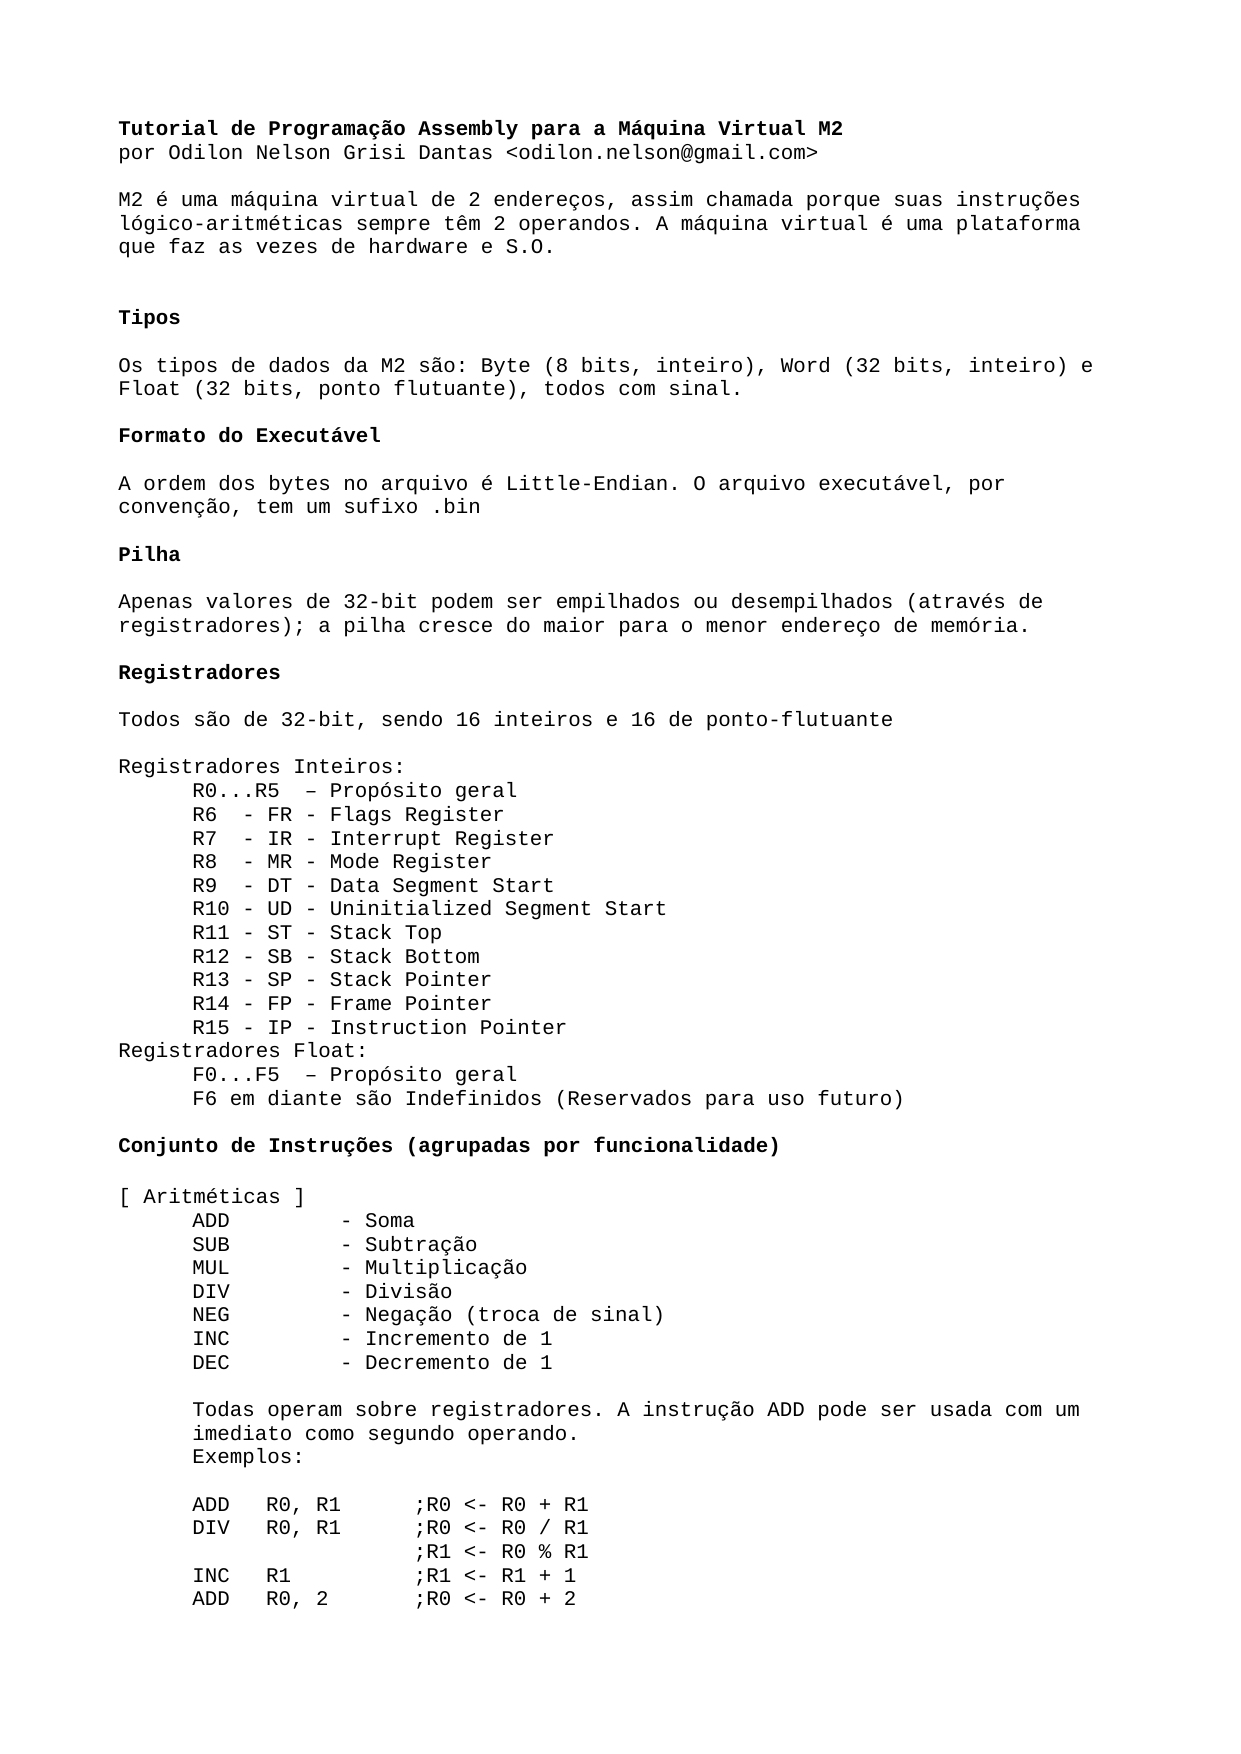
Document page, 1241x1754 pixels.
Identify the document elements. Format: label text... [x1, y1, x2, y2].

text R6 - FR - Flags Register [118, 804, 1122, 827]
text R10 - UD - Uninitialized Segment Start [118, 898, 1122, 922]
text Exemplos: [118, 1446, 1122, 1470]
text R7 - IR - Interrupt Register [118, 827, 1122, 851]
text R0...R5 – Propósito geral [118, 780, 1122, 804]
text ;R1 <- R0 % R1 [118, 1541, 1122, 1564]
text ADD R0, R1 ;R0 <- R0 + R1 [118, 1494, 1122, 1517]
text Tutorial de Programação Assembly para a Máquina Virtual M2 [118, 118, 1122, 142]
text R13 - SP - Stack Pointer [118, 969, 1122, 993]
text R8 - MR - Mode Register [118, 851, 1122, 875]
text Todas operam sobre registradores. A instrução ADD pode ser usada com um imediato como segundo operando. [118, 1399, 1122, 1446]
text MUL - Multiplicação [118, 1257, 1122, 1281]
text por Odilon Nelson Grisi Dantas <odilon.nelson@gmail.com> [118, 142, 1122, 165]
text F6 em diante são Indefinidos (Reservados para uso futuro) [118, 1088, 1122, 1111]
text R14 - FP - Frame Pointer [118, 993, 1122, 1017]
text INC R1 ;R1 <- R1 + 1 [118, 1564, 1122, 1588]
text Todos são de 32-bit, sendo 16 inteiros e 16 de ponto-flutuante [118, 709, 1122, 733]
text DIV R0, R1 ;R0 <- R0 / R1 [118, 1517, 1122, 1541]
text Pilha [118, 544, 1122, 567]
text R15 - IP - Instruction Pointer [118, 1017, 1122, 1040]
text Apenas valores de 32-bit podem ser empilhados ou desempilhados (através de registradores); a pilha cresce do maior para o menor endereço de memória. [118, 591, 1122, 638]
text Tipos [118, 307, 1122, 331]
text Registradores Inteiros: [118, 757, 1122, 780]
text DEC - Decremento de 1 [118, 1352, 1122, 1375]
text Registradores Float: [118, 1040, 1122, 1064]
text [ Aritméticas ] [118, 1186, 1122, 1210]
text Os tipos de dados da M2 são: Byte (8 bits, inteiro), Word (32 bits, inteiro) e Float (32 bits, ponto flutuante), todos com sinal. [118, 354, 1122, 402]
text R9 - DT - Data Segment Start [118, 875, 1122, 898]
text Registradores [118, 662, 1122, 686]
text Formato do Executável [118, 426, 1122, 449]
text R12 - SB - Stack Bottom [118, 946, 1122, 969]
text ADD R0, 2 ;R0 <- R0 + 2 [118, 1588, 1122, 1612]
text SUB - Subtração [118, 1233, 1122, 1257]
text INC - Incremento de 1 [118, 1328, 1122, 1352]
text F0...F5 – Propósito geral [118, 1064, 1122, 1088]
text DIV - Divisão [118, 1281, 1122, 1304]
text R11 - ST - Stack Top [118, 922, 1122, 946]
text ADD - Soma [118, 1210, 1122, 1233]
text Conjunto de Instruções (agrupadas por funcionalidade) [118, 1135, 1122, 1158]
text A ordem dos bytes no arquivo é Little-Endian. O arquivo executável, por convenção, tem um sufixo .bin [118, 473, 1122, 520]
text M2 é uma máquina virtual de 2 endereços, assim chamada porque suas instruções lógico-aritméticas sempre têm 2 operandos. A máquina virtual é uma plataforma que faz as vezes de hardware e S.O. [118, 189, 1122, 260]
text NEG - Negação (troca de sinal) [118, 1304, 1122, 1328]
